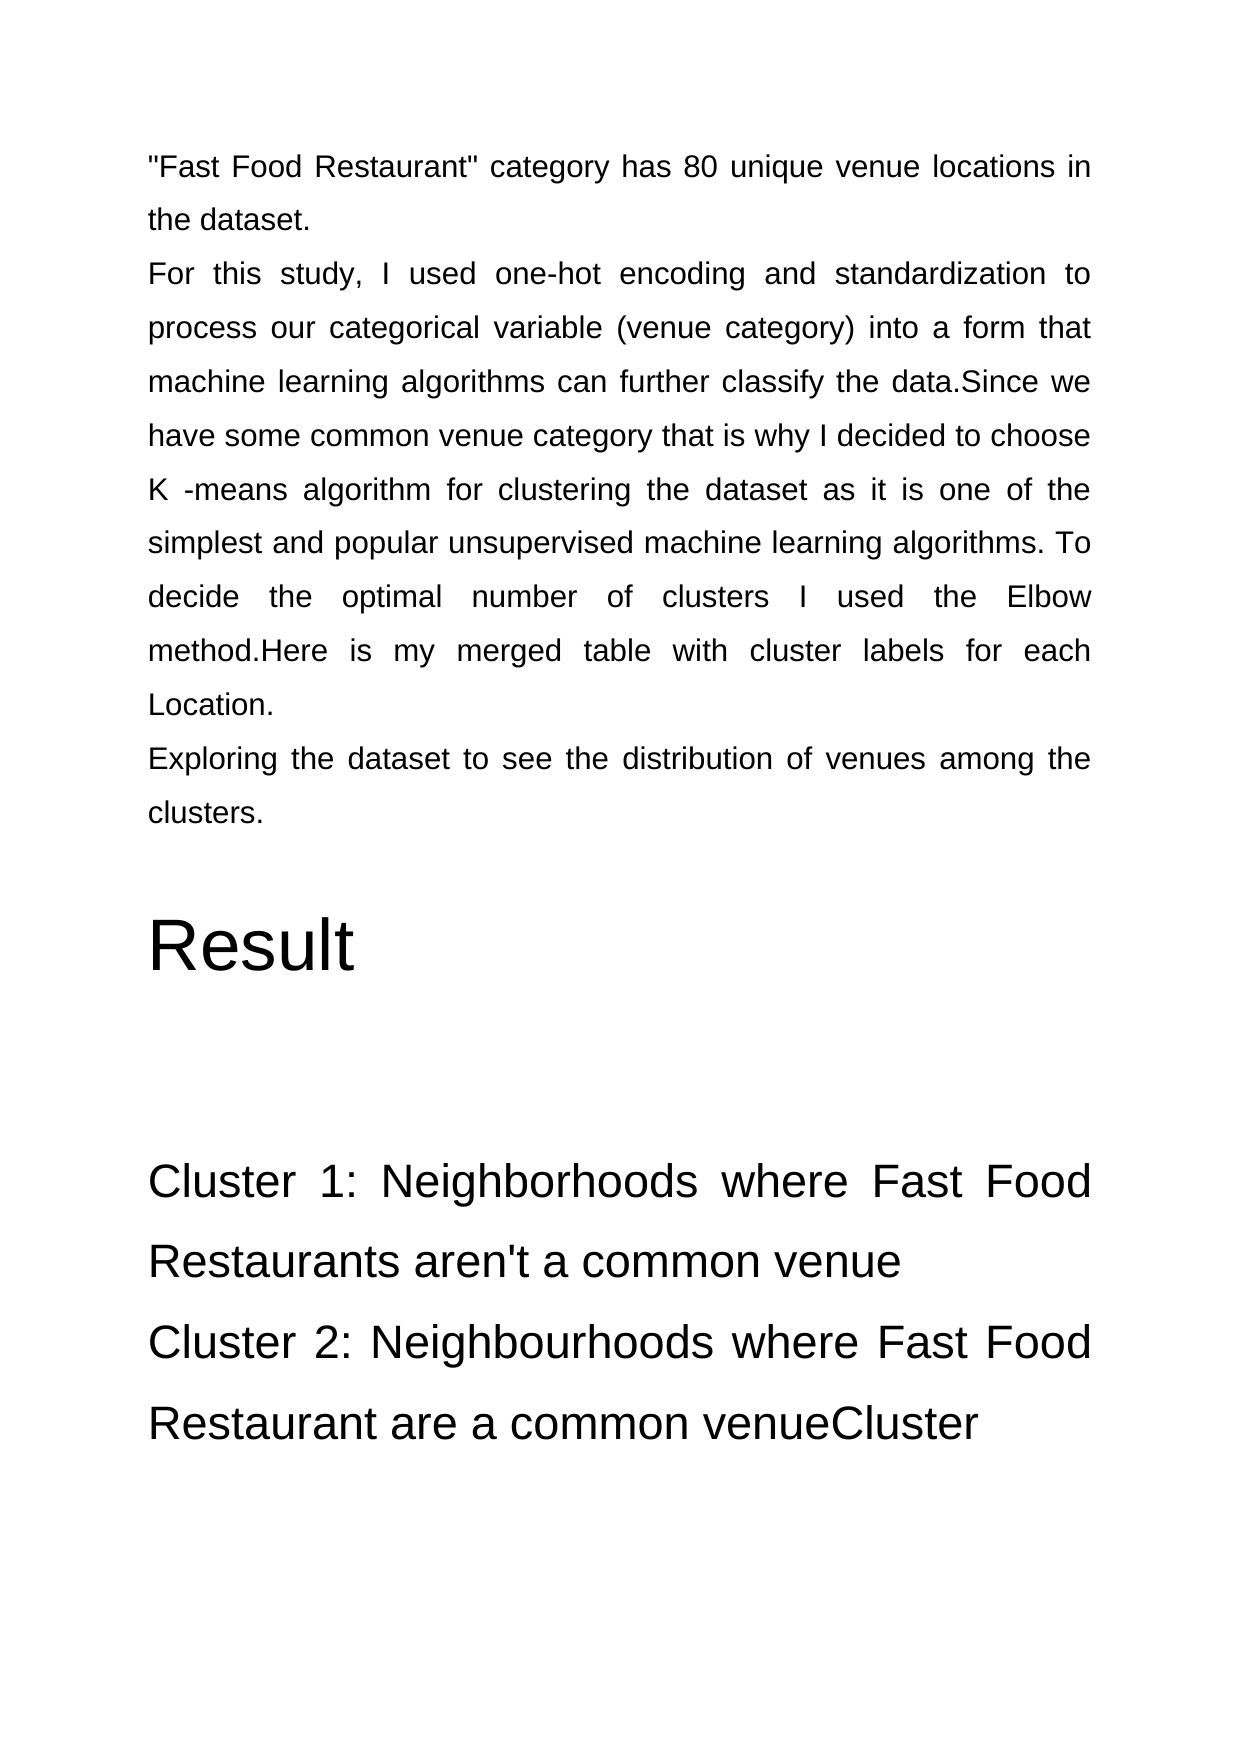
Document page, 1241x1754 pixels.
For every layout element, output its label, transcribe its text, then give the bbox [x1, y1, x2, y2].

text For this study, I used one-hot encoding and standardization to process our categorical variable (venue category) into a form that machine learning algorithms can further classify the data.Since we have some common venue category that is why I decided to choose K -means algorithm for clustering the dataset as it is one of the simplest and popular unsupervised machine learning algorithms. To decide the optimal number of clusters I used the Elbow method.Here is my merged table with cluster labels for each Location. [148, 255, 1093, 722]
text "Fast Food Restaurant" category has 80 unique venue locations in the dataset. [148, 148, 1093, 237]
text Result [148, 902, 1093, 985]
text Exploring the dataset to see the distribution of venues among the clusters. [148, 740, 1093, 830]
text Cluster 2: Neighbourhoods where Fast Food Restaurant are a common venueCluster [148, 1315, 1093, 1450]
text Cluster 1: Neighborhoods where Fast Food Restaurants aren't a common venue [148, 1153, 1093, 1288]
